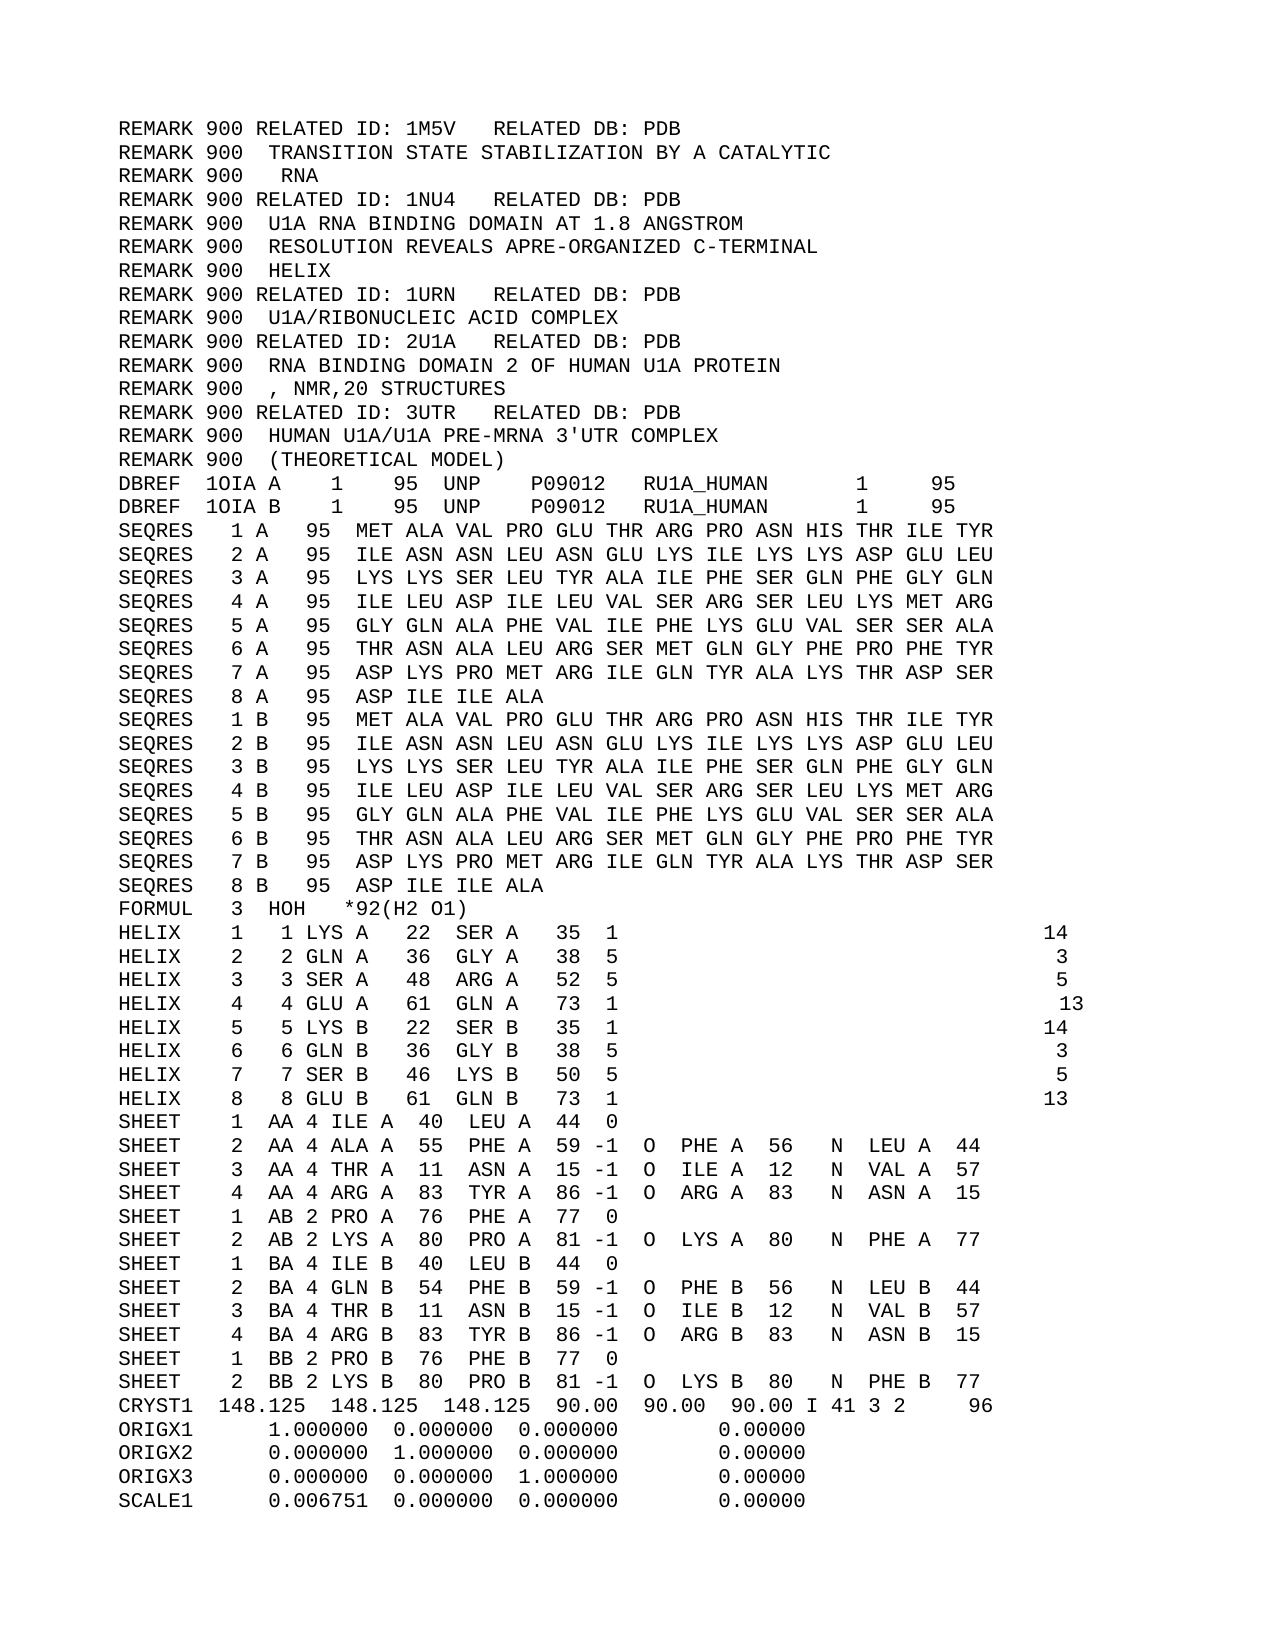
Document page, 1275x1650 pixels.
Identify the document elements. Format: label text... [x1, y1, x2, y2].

text CRYST1 148.125 148.125 148.125 90.00 90.00 90.00 I 41 3 2 96 [118, 1395, 1157, 1419]
text REMARK 900 RNA BINDING DOMAIN 2 OF HUMAN U1A PROTEIN [118, 354, 1157, 378]
text ORIGX1 1.000000 0.000000 0.000000 0.00000 [118, 1419, 1157, 1442]
text REMARK 900 , NMR,20 STRUCTURES [118, 378, 1157, 402]
text DBREF 1OIA A 1 95 UNP P09012 RU1A_HUMAN 1 95 [118, 473, 1157, 496]
text HELIX 1 1 LYS A 22 SER A 35 1 14 [118, 922, 1157, 946]
text REMARK 900 (THEORETICAL MODEL) [118, 449, 1157, 473]
text SEQRES 3 A 95 LYS LYS SER LEU TYR ALA ILE PHE SER GLN PHE GLY GLN [118, 567, 1157, 591]
text SCALE1 0.006751 0.000000 0.000000 0.00000 [118, 1489, 1157, 1513]
text SEQRES 1 A 95 MET ALA VAL PRO GLU THR ARG PRO ASN HIS THR ILE TYR [118, 520, 1157, 544]
text HELIX 3 3 SER A 48 ARG A 52 5 5 [118, 969, 1157, 993]
text SEQRES 4 B 95 ILE LEU ASP ILE LEU VAL SER ARG SER LEU LYS MET ARG [118, 780, 1157, 804]
text SEQRES 8 A 95 ASP ILE ILE ALA [118, 686, 1157, 709]
text ORIGX3 0.000000 0.000000 1.000000 0.00000 [118, 1466, 1157, 1489]
text HELIX 5 5 LYS B 22 SER B 35 1 14 [118, 1017, 1157, 1040]
text SHEET 2 BB 2 LYS B 80 PRO B 81 -1 O LYS B 80 N PHE B 77 [118, 1371, 1157, 1395]
text SHEET 4 BA 4 ARG B 83 TYR B 86 -1 O ARG B 83 N ASN B 15 [118, 1324, 1157, 1348]
text SEQRES 4 A 95 ILE LEU ASP ILE LEU VAL SER ARG SER LEU LYS MET ARG [118, 591, 1157, 615]
text SEQRES 3 B 95 LYS LYS SER LEU TYR ALA ILE PHE SER GLN PHE GLY GLN [118, 757, 1157, 780]
text SHEET 3 AA 4 THR A 11 ASN A 15 -1 O ILE A 12 N VAL A 57 [118, 1158, 1157, 1182]
text HELIX 6 6 GLN B 36 GLY B 38 5 3 [118, 1040, 1157, 1064]
text REMARK 900 U1A RNA BINDING DOMAIN AT 1.8 ANGSTROM [118, 213, 1157, 236]
text SHEET 2 AB 2 LYS A 80 PRO A 81 -1 O LYS A 80 N PHE A 77 [118, 1229, 1157, 1253]
text REMARK 900 HUMAN U1A/U1A PRE-MRNA 3'UTR COMPLEX [118, 426, 1157, 449]
text REMARK 900 RELATED ID: 1M5V RELATED DB: PDB [118, 118, 1157, 142]
text REMARK 900 RELATED ID: 2U1A RELATED DB: PDB [118, 331, 1157, 354]
text REMARK 900 RELATED ID: 1URN RELATED DB: PDB [118, 284, 1157, 307]
text HELIX 4 4 GLU A 61 GLN A 73 1 13 [118, 993, 1157, 1017]
text SEQRES 7 A 95 ASP LYS PRO MET ARG ILE GLN TYR ALA LYS THR ASP SER [118, 662, 1157, 686]
text HELIX 7 7 SER B 46 LYS B 50 5 5 [118, 1064, 1157, 1088]
text REMARK 900 RNA [118, 165, 1157, 189]
text SHEET 3 BA 4 THR B 11 ASN B 15 -1 O ILE B 12 N VAL B 57 [118, 1300, 1157, 1324]
text SEQRES 1 B 95 MET ALA VAL PRO GLU THR ARG PRO ASN HIS THR ILE TYR [118, 709, 1157, 733]
text REMARK 900 RELATED ID: 1NU4 RELATED DB: PDB [118, 189, 1157, 213]
text SHEET 1 AA 4 ILE A 40 LEU A 44 0 [118, 1111, 1157, 1135]
text SEQRES 7 B 95 ASP LYS PRO MET ARG ILE GLN TYR ALA LYS THR ASP SER [118, 851, 1157, 875]
text SHEET 4 AA 4 ARG A 83 TYR A 86 -1 O ARG A 83 N ASN A 15 [118, 1182, 1157, 1206]
text SEQRES 8 B 95 ASP ILE ILE ALA [118, 875, 1157, 898]
text REMARK 900 U1A/RIBONUCLEIC ACID COMPLEX [118, 307, 1157, 331]
text SEQRES 5 A 95 GLY GLN ALA PHE VAL ILE PHE LYS GLU VAL SER SER ALA [118, 615, 1157, 638]
text SEQRES 2 B 95 ILE ASN ASN LEU ASN GLU LYS ILE LYS LYS ASP GLU LEU [118, 733, 1157, 757]
text REMARK 900 RESOLUTION REVEALS APRE-ORGANIZED C-TERMINAL [118, 236, 1157, 260]
text HELIX 2 2 GLN A 36 GLY A 38 5 3 [118, 946, 1157, 969]
text SHEET 2 BA 4 GLN B 54 PHE B 59 -1 O PHE B 56 N LEU B 44 [118, 1277, 1157, 1300]
text ORIGX2 0.000000 1.000000 0.000000 0.00000 [118, 1442, 1157, 1466]
text SHEET 1 BA 4 ILE B 40 LEU B 44 0 [118, 1253, 1157, 1277]
text DBREF 1OIA B 1 95 UNP P09012 RU1A_HUMAN 1 95 [118, 496, 1157, 520]
text SHEET 1 BB 2 PRO B 76 PHE B 77 0 [118, 1348, 1157, 1371]
text SEQRES 2 A 95 ILE ASN ASN LEU ASN GLU LYS ILE LYS LYS ASP GLU LEU [118, 544, 1157, 567]
text HELIX 8 8 GLU B 61 GLN B 73 1 13 [118, 1088, 1157, 1111]
text REMARK 900 TRANSITION STATE STABILIZATION BY A CATALYTIC [118, 142, 1157, 165]
text SEQRES 5 B 95 GLY GLN ALA PHE VAL ILE PHE LYS GLU VAL SER SER ALA [118, 804, 1157, 827]
text SEQRES 6 A 95 THR ASN ALA LEU ARG SER MET GLN GLY PHE PRO PHE TYR [118, 638, 1157, 662]
text FORMUL 3 HOH *92(H2 O1) [118, 898, 1157, 922]
text SHEET 2 AA 4 ALA A 55 PHE A 59 -1 O PHE A 56 N LEU A 44 [118, 1135, 1157, 1158]
text REMARK 900 RELATED ID: 3UTR RELATED DB: PDB [118, 402, 1157, 426]
text REMARK 900 HELIX [118, 260, 1157, 284]
text SHEET 1 AB 2 PRO A 76 PHE A 77 0 [118, 1206, 1157, 1229]
text SEQRES 6 B 95 THR ASN ALA LEU ARG SER MET GLN GLY PHE PRO PHE TYR [118, 827, 1157, 851]
